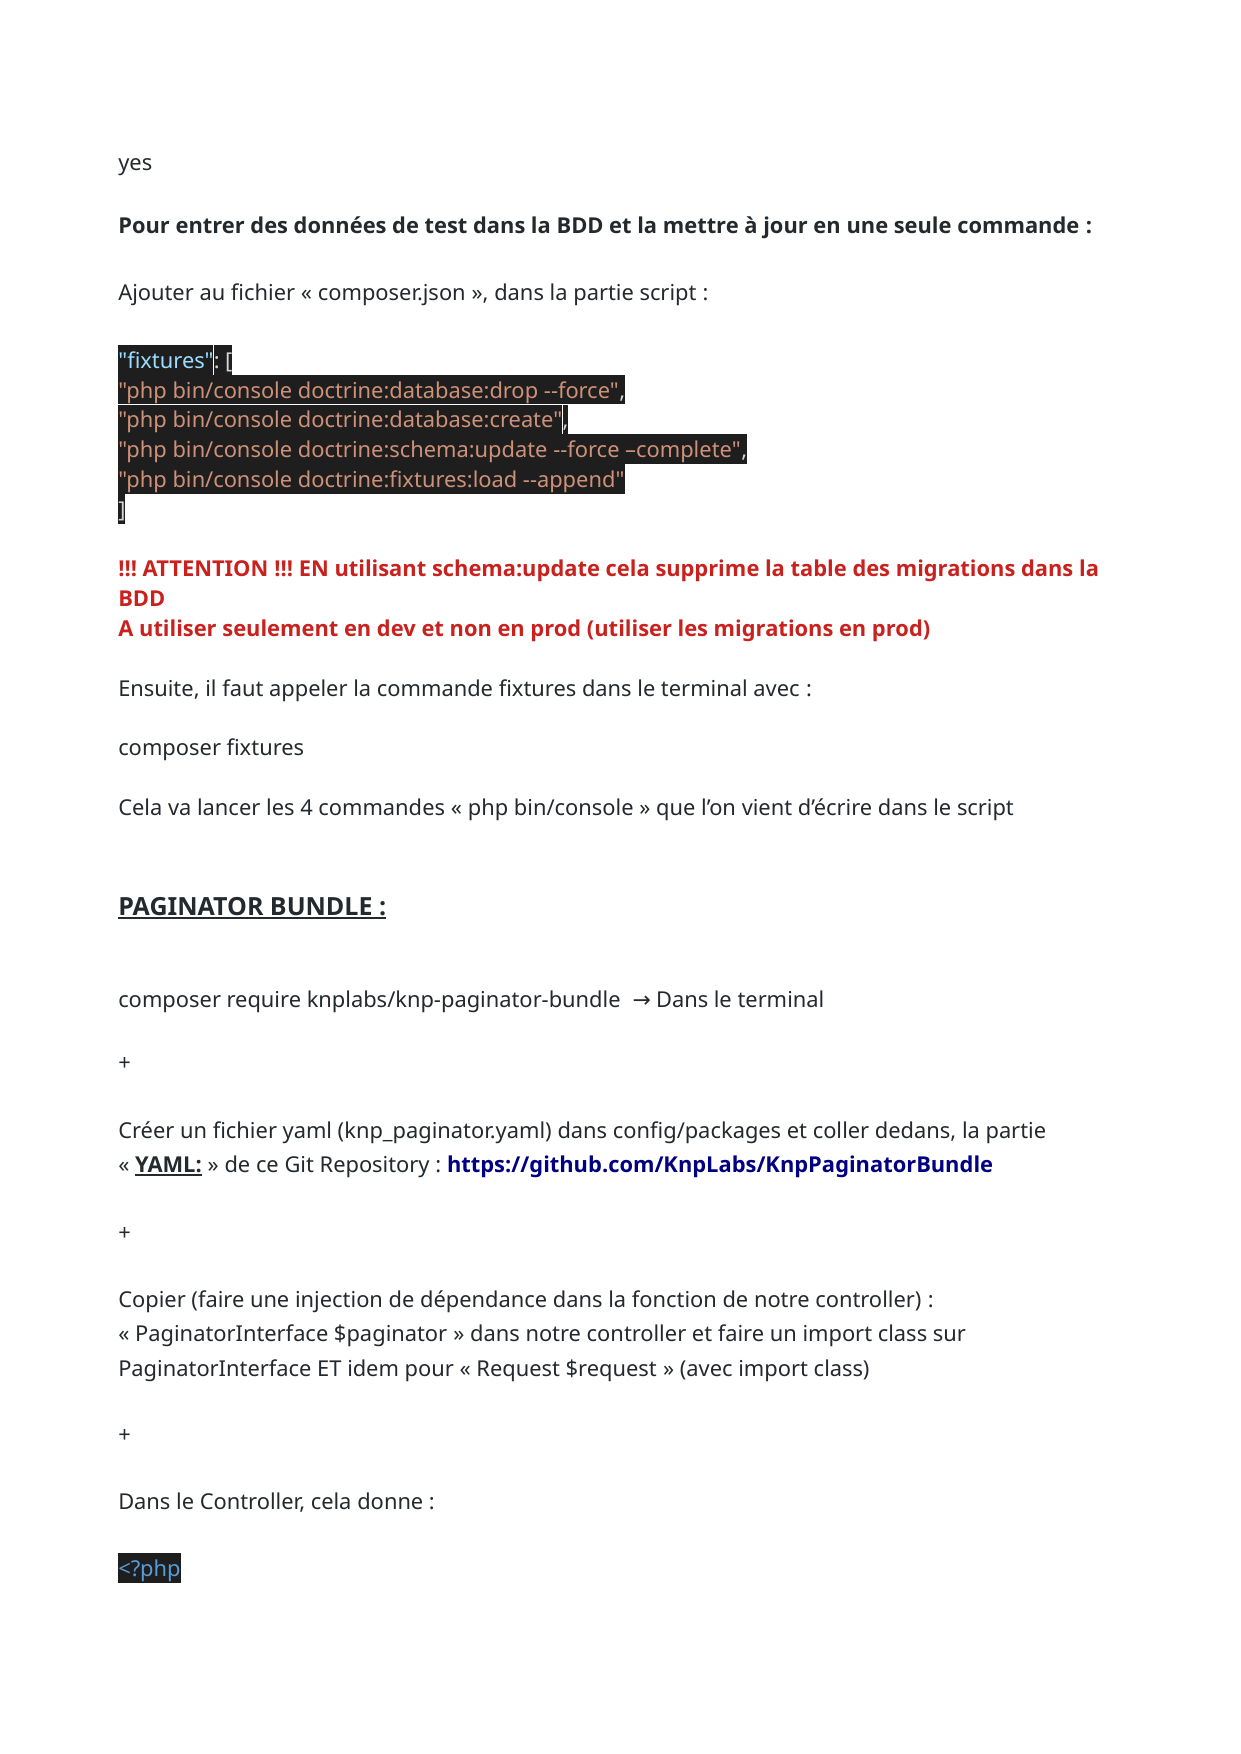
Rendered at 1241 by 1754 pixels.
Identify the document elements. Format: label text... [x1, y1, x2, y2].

text Cela va lancer les 4 commandes « php bin/console » que l’on vient d’écrire dans le script [118, 791, 1122, 821]
text Dans le Controller, cela donne : [118, 1486, 1122, 1516]
text Créer un fichier yaml (knp_paginator.yaml) dans config/packages et coller dedans, la partie « YAML: » de ce Git Repository : https://github.com/KnpLabs/KnpPaginatorBundle [118, 1115, 1122, 1179]
text A utiliser seulement en dev et non en prod (utiliser les migrations en prod) [118, 613, 1122, 643]
text Ensuite, il faut appeler la commande fixtures dans le terminal avec : [118, 672, 1122, 702]
text composer require knplabs/knp-paginator-bundle → Dans le terminal [118, 984, 1122, 1014]
text "fixtures": [ [118, 345, 1122, 375]
text Copier (faire une injection de dépendance dans la fonction de notre controller) : « PaginatorInterface $paginator » dans notre controller et faire un import class sur PaginatorInterface ET idem pour « Request $request » (avec import class) [118, 1284, 1122, 1382]
text PAGINATOR BUNDLE : [118, 888, 1122, 922]
text + [118, 1217, 1122, 1246]
text !!! ATTENTION !!! EN utilisant schema:update cela supprime la table des migrations dans la BDD [118, 553, 1122, 613]
text + [118, 1419, 1122, 1449]
text yes [118, 146, 1122, 176]
text composer fixtures [118, 732, 1122, 762]
text "php bin/console doctrine:fixtures:load --append" [118, 464, 1122, 494]
text ] [118, 494, 1122, 524]
text + [118, 1047, 1122, 1077]
text <?php [118, 1553, 1122, 1583]
text "php bin/console doctrine:database:create", [118, 404, 1122, 434]
text Ajouter au fichier « composer.json », dans la partie script : [118, 277, 1122, 307]
text "php bin/console doctrine:schema:update --force –complete", [118, 434, 1122, 464]
text Pour entrer des données de test dans la BDD et la mettre à jour en une seule commande : [118, 210, 1122, 239]
text "php bin/console doctrine:database:drop --force", [118, 375, 1122, 404]
